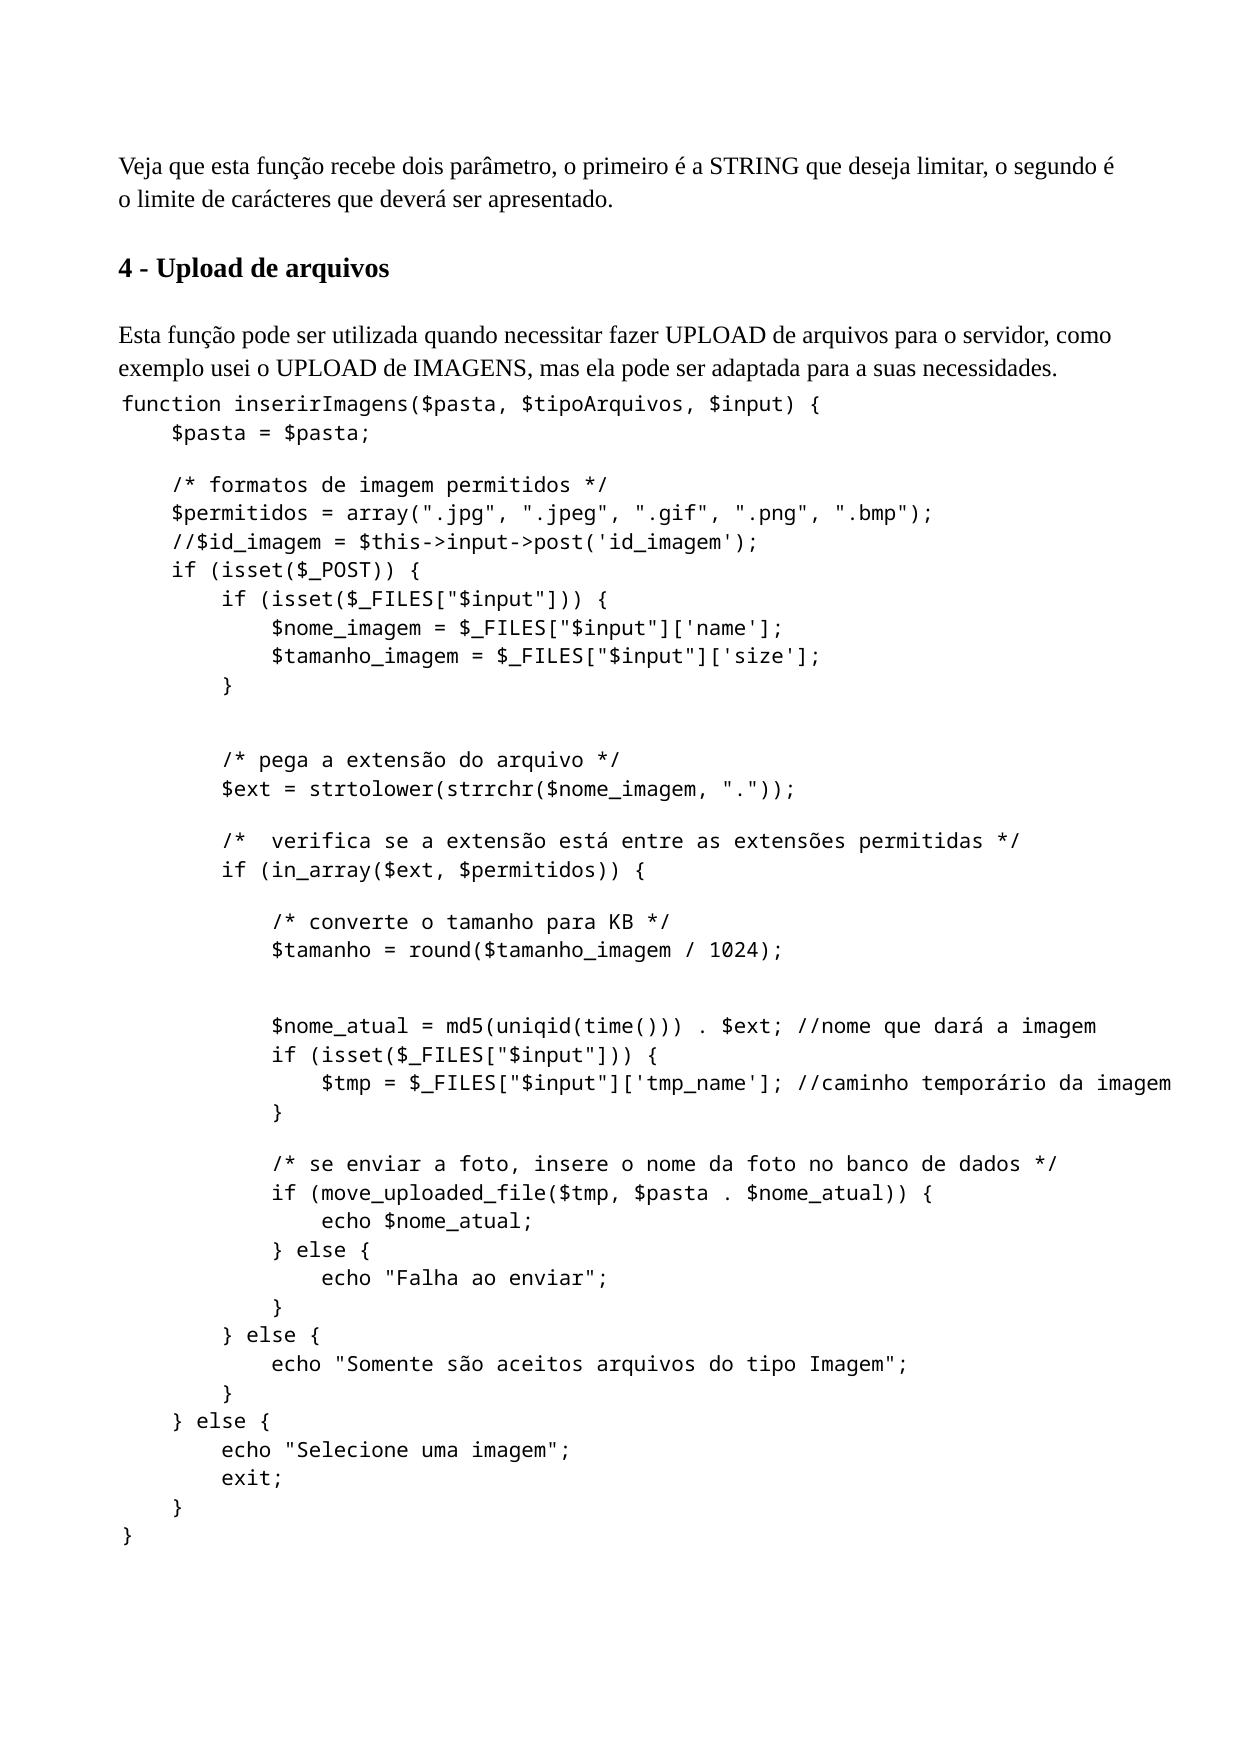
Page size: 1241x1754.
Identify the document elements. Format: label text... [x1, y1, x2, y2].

table_header function inserirImagens($pasta, $tipoArquivos, $input) { $pasta = $pasta; /* formatos de imagem permitidos */ $permitidos = array(".jpg", ".jpeg", ".gif", ".png", ".bmp"); //$id_imagem = $this->input->post('id_imagem'); if (isset($_POST)) { if (isset($_FILES["$input"])) { $nome_imagem = $_FILES["$input"]['name']; $tamanho_imagem = $_FILES["$input"]['size']; } /* pega a extensão do arquivo */ $ext = strtolower(strrchr($nome_imagem, ".")); /* verifica se a extensão está entre as extensões permitidas */ if (in_array($ext, $permitidos)) { /* converte o tamanho para KB */ $tamanho = round($tamanho_imagem / 1024); $nome_atual = md5(uniqid(time())) . $ext; //nome que dará a imagem if (isset($_FILES["$input"])) { $tmp = $_FILES["$input"]['tmp_name']; //caminho temporário da imagem } /* se enviar a foto, insere o nome da foto no banco de dados */ if (move_uploaded_file($tmp, $pasta . $nome_atual)) { echo $nome_atual; } else { echo "Falha ao enviar"; } } else { echo "Somente são aceitos arquivos do tipo Imagem"; } } else { echo "Selecione uma imagem"; exit; } } [118, 386, 1240, 1581]
text Veja que esta função recebe dois parâmetro, o primeiro é a STRING que deseja limitar, o segundo é o limite de carácteres que deverá ser apresentado. 4 - Upload de arquivos Esta função pode ser utilizada quando necessitar fazer UPLOAD de arquivos para o servidor, como exemplo usei o UPLOAD de IMAGENS, mas ela pode ser adaptada para a suas necessidades. [118, 118, 1122, 382]
